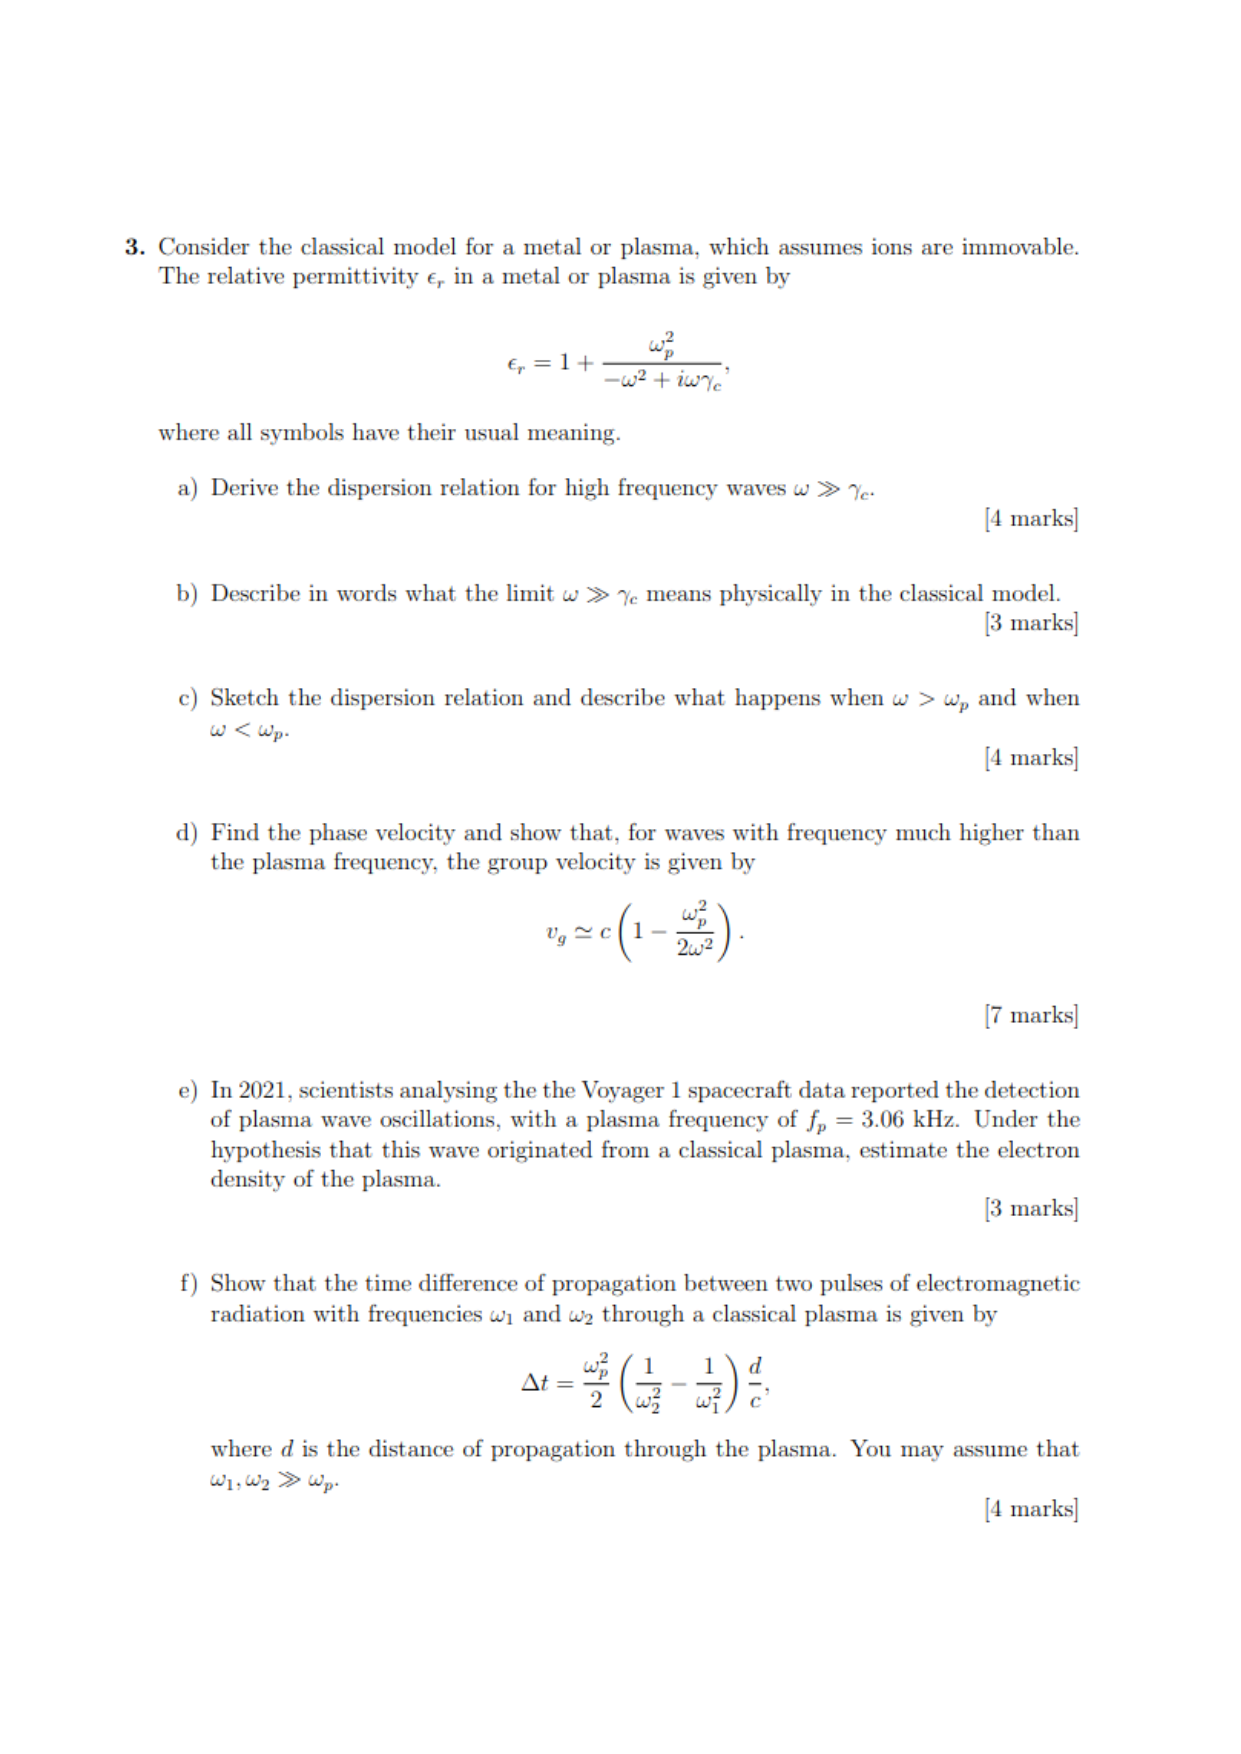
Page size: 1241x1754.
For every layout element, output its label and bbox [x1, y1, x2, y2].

picture [120, 221, 1125, 1564]
